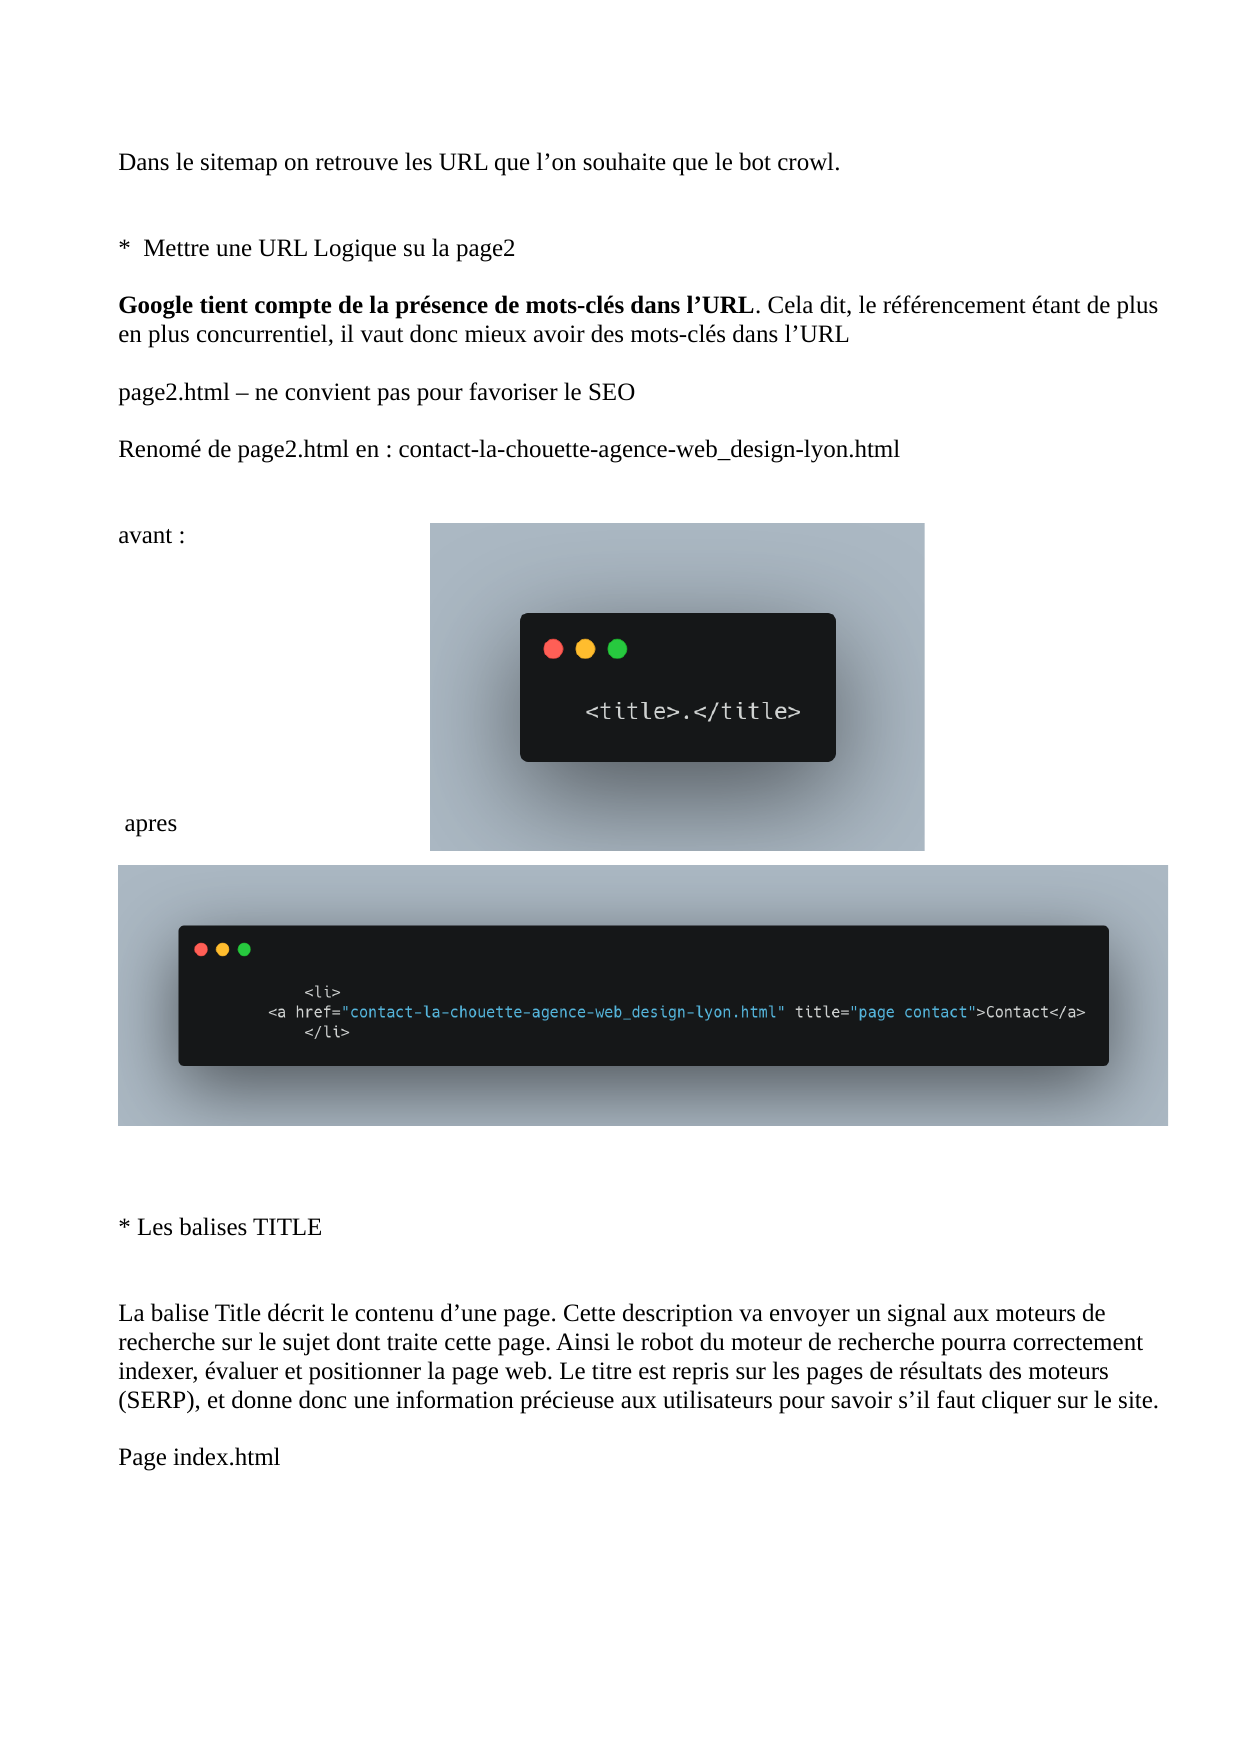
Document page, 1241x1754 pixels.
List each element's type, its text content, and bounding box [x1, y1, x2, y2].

text apres [118, 808, 430, 837]
text Dans le sitemap on retrouve les URL que l’on souhaite que le bot crowl. [118, 147, 1168, 176]
picture [118, 865, 1169, 1126]
text Renomé de page2.html en : contact-la-chouette-agence-web_design-lyon.html [118, 434, 1168, 463]
text La balise Title décrit le contenu d’une page. Cette description va envoyer un signal aux moteurs de recherche sur le sujet dont traite cette page. Ainsi le robot du moteur de recherche pourra correctement indexer, évaluer et positionner la page web. Le titre est repris sur les pages de résultats des moteurs (SERP), et donne donc une information précieuse aux utilisateurs pour savoir s’il faut cliquer sur le site. [118, 1298, 1168, 1413]
text Google tient compte de la présence de mots-clés dans l’URL. Cela dit, le référencement étant de plus en plus concurrentiel, il vaut donc mieux avoir des mots-clés dans l’URL [118, 291, 1168, 348]
text Page index.html [118, 1442, 1168, 1471]
picture [430, 523, 925, 851]
text * Mettre une URL Logique su la page2 [118, 233, 1168, 262]
text * Les balises TITLE [118, 1212, 1168, 1241]
text avant : [118, 521, 1168, 549]
text [925, 808, 1168, 837]
text page2.html – ne convient pas pour favoriser le SEO [118, 377, 1168, 406]
